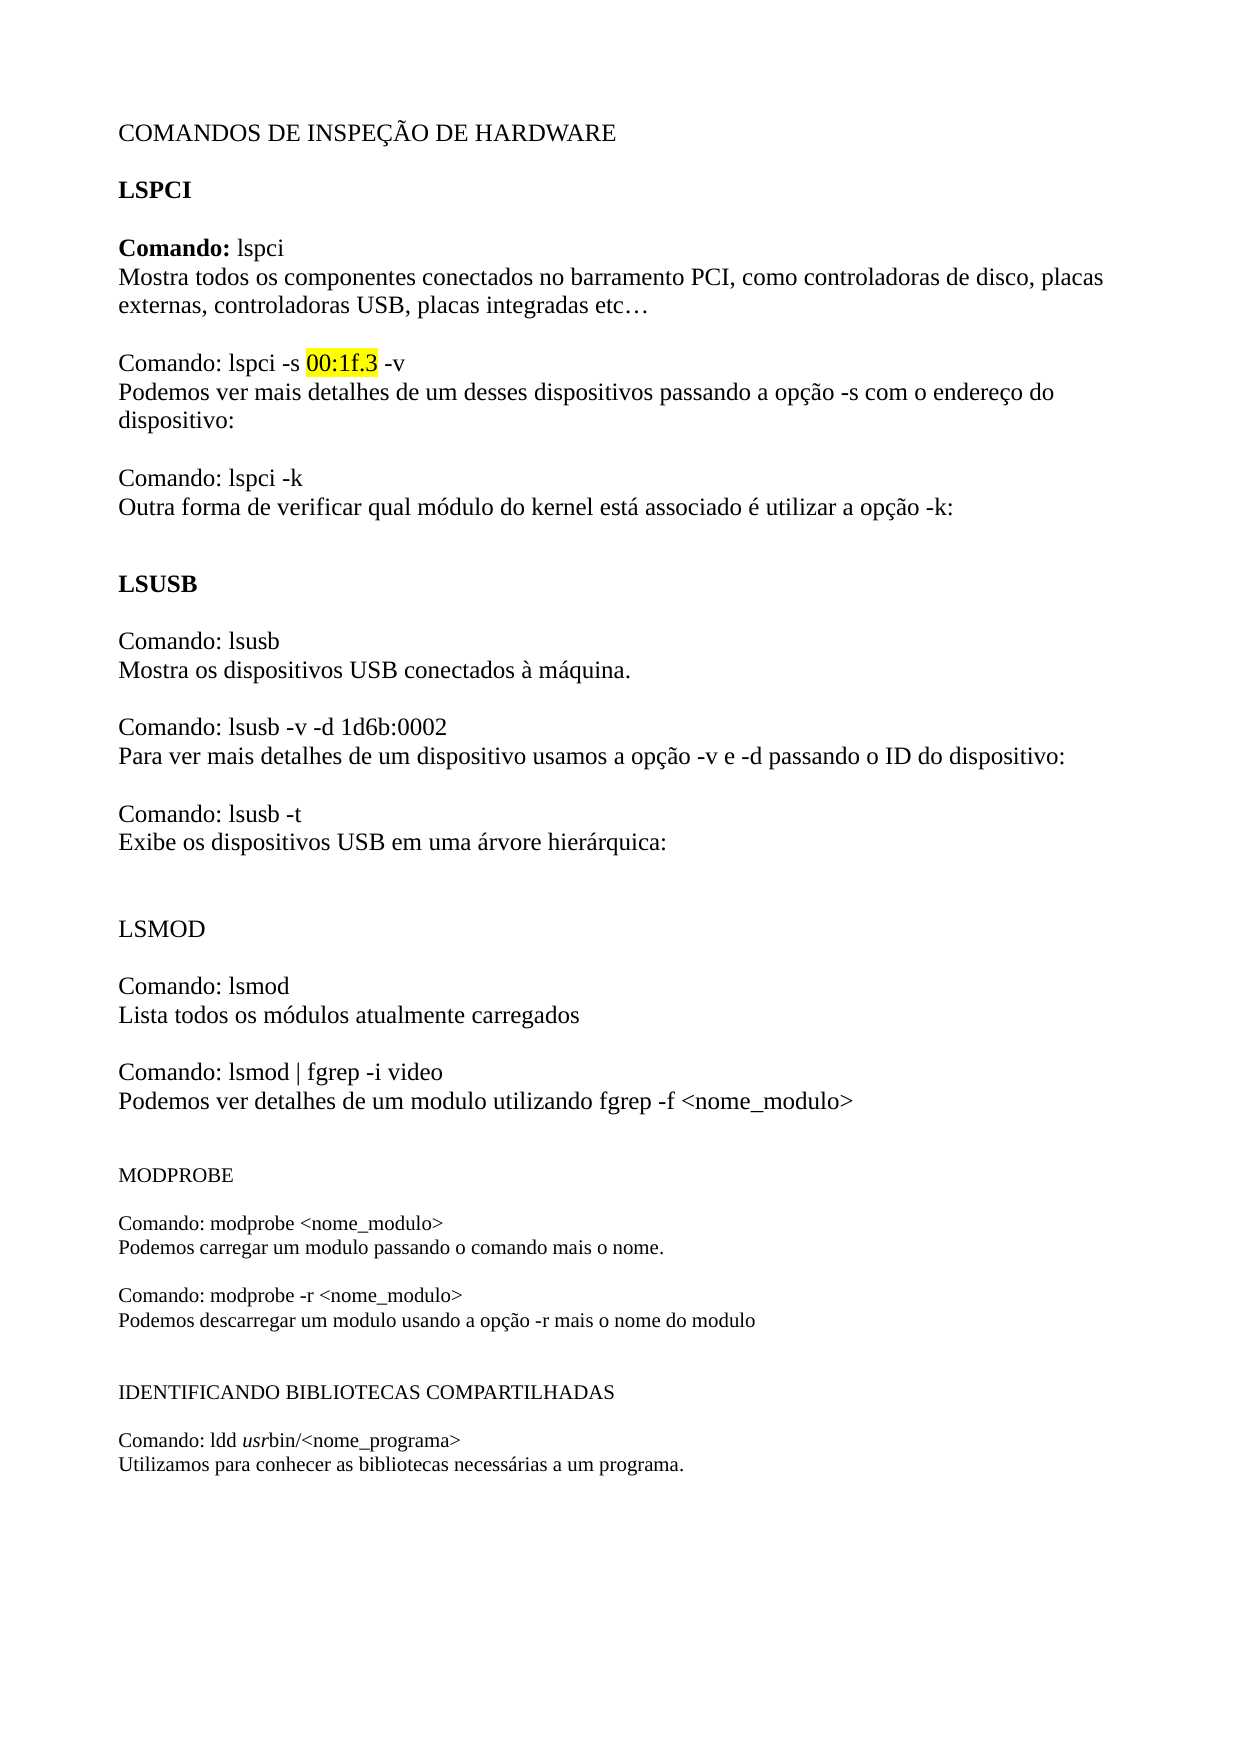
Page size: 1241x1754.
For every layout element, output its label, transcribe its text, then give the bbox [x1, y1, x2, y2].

text Comando: lsmod [118, 971, 1122, 1000]
text Comando: lsusb [118, 626, 1122, 655]
text Comando: lsmod | fgrep -i video [118, 1057, 1122, 1086]
text Utilizamos para conhecer as bibliotecas necessárias a um programa. [118, 1452, 1122, 1476]
text LSPCI [118, 176, 1122, 204]
text MODPROBE [118, 1163, 1122, 1187]
text Comando: lsusb -t [118, 799, 1122, 827]
text Comando: ldd usrbin/<nome_programa> [118, 1428, 1122, 1452]
text Comando: modprobe <nome_modulo> [118, 1211, 1122, 1235]
text Outra forma de verificar qual módulo do kernel está associado é utilizar a opção -k: [118, 492, 1122, 521]
text LSUSB [118, 569, 1122, 597]
text Comando: lsusb -v -d 1d6b:0002 [118, 712, 1122, 741]
text Podemos carregar um modulo passando o comando mais o nome. [118, 1235, 1122, 1259]
text Para ver mais detalhes de um dispositivo usamos a opção -v e -d passando o ID do dispositivo: [118, 741, 1122, 770]
text Podemos ver detalhes de um modulo utilizando fgrep -f <nome_modulo> [118, 1086, 1122, 1115]
text Comando: lspci [118, 233, 1122, 262]
text IDENTIFICANDO BIBLIOTECAS COMPARTILHADAS [118, 1380, 1122, 1404]
text Comando: lspci -s 00:1f.3 -v [118, 348, 1122, 377]
text Comando: modprobe -r <nome_modulo> [118, 1283, 1122, 1307]
text Exibe os dispositivos USB em uma árvore hierárquica: [118, 827, 1122, 856]
text COMANDOS DE INSPEÇÃO DE HARDWARE [118, 118, 1122, 147]
text Podemos ver mais detalhes de um desses dispositivos passando a opção -s com o endereço do dispositivo: [118, 377, 1122, 434]
text Mostra os dispositivos USB conectados à máquina. [118, 655, 1122, 684]
text Mostra todos os componentes conectados no barramento PCI, como controladoras de disco, placas externas, controladoras USB, placas integradas etc… [118, 262, 1122, 319]
text Lista todos os módulos atualmente carregados [118, 1000, 1122, 1029]
text LSMOD [118, 914, 1122, 942]
text Podemos descarregar um modulo usando a opção -r mais o nome do modulo [118, 1307, 1122, 1332]
text Comando: lspci -k [118, 463, 1122, 492]
